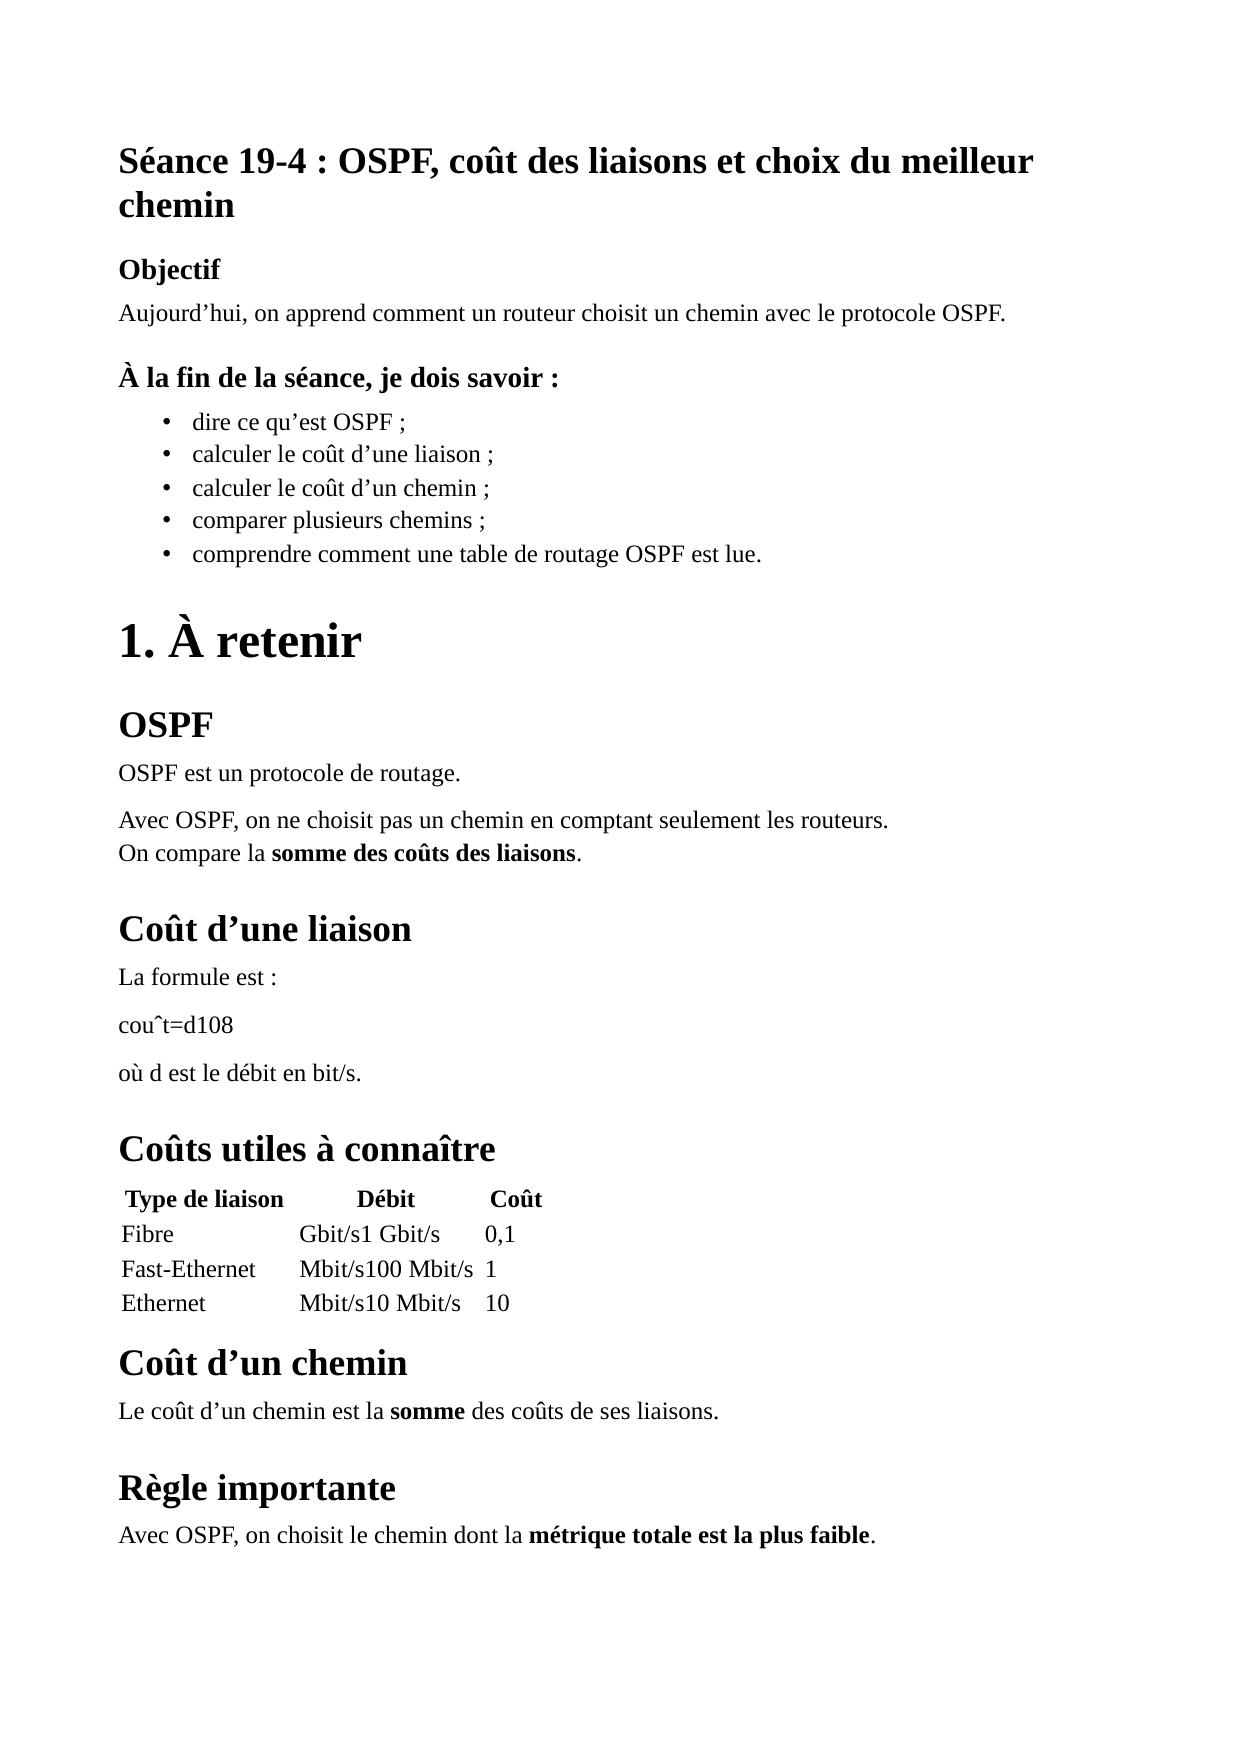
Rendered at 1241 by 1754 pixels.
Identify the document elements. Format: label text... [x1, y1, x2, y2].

text Le coût d’un chemin est la somme des coûts de ses liaisons. [118, 1396, 1122, 1425]
text Aujourd’hui, on apprend comment un routeur choisit un chemin avec le protocole OSPF. [118, 298, 1122, 327]
subtitle Règle importante [118, 1465, 1122, 1508]
table_cell 1 [482, 1251, 550, 1285]
subtitle Coût d’un chemin [118, 1341, 1122, 1384]
subtitle Coût d’une liaison [118, 907, 1122, 950]
text où d est le débit en bit/s. [118, 1058, 1122, 1086]
text OSPF est un protocole de routage. [118, 758, 1122, 786]
subtitle Séance 19-4 : OSPF, coût des liaisons et choix du meilleur chemin [118, 139, 1122, 225]
subtitle 1. À retenir [118, 611, 1122, 669]
table_cell Fast-Ethernet [118, 1251, 290, 1285]
table_cell Mbit/s100 Mbit/s [290, 1251, 482, 1285]
table_cell Fibre [118, 1216, 290, 1251]
list calculer le coût d’une liaison ; [162, 439, 1122, 468]
table_cell 10 [482, 1285, 550, 1320]
list comprendre comment une table de routage OSPF est lue. [162, 539, 1122, 567]
table_cell Mbit/s10 Mbit/s [290, 1285, 482, 1320]
table_header Type de liaison [118, 1182, 290, 1216]
subtitle À la fin de la séance, je dois savoir : [118, 361, 1122, 394]
table_cell Gbit/s1 Gbit/s [290, 1216, 482, 1251]
list comparer plusieurs chemins ; [162, 506, 1122, 534]
table_cell 0,1 [482, 1216, 550, 1251]
subtitle Objectif [118, 252, 1122, 286]
text Avec OSPF, on ne choisit pas un chemin en comptant seulement les routeurs. On compare la somme des coûts des liaisons. [118, 805, 1122, 867]
list dire ce qu’est OSPF ; [162, 407, 1122, 435]
table_header Débit [290, 1182, 482, 1216]
table_header Coût [482, 1182, 550, 1216]
subtitle OSPF [118, 702, 1122, 745]
table_cell Ethernet [118, 1285, 290, 1320]
list calculer le coût d’un chemin ; [162, 473, 1122, 501]
text couˆt=d108​ [118, 1010, 1122, 1039]
text Avec OSPF, on choisit le chemin dont la métrique totale est la plus faible. [118, 1521, 1122, 1549]
subtitle Coûts utiles à connaître [118, 1126, 1122, 1169]
text La formule est : [118, 962, 1122, 991]
